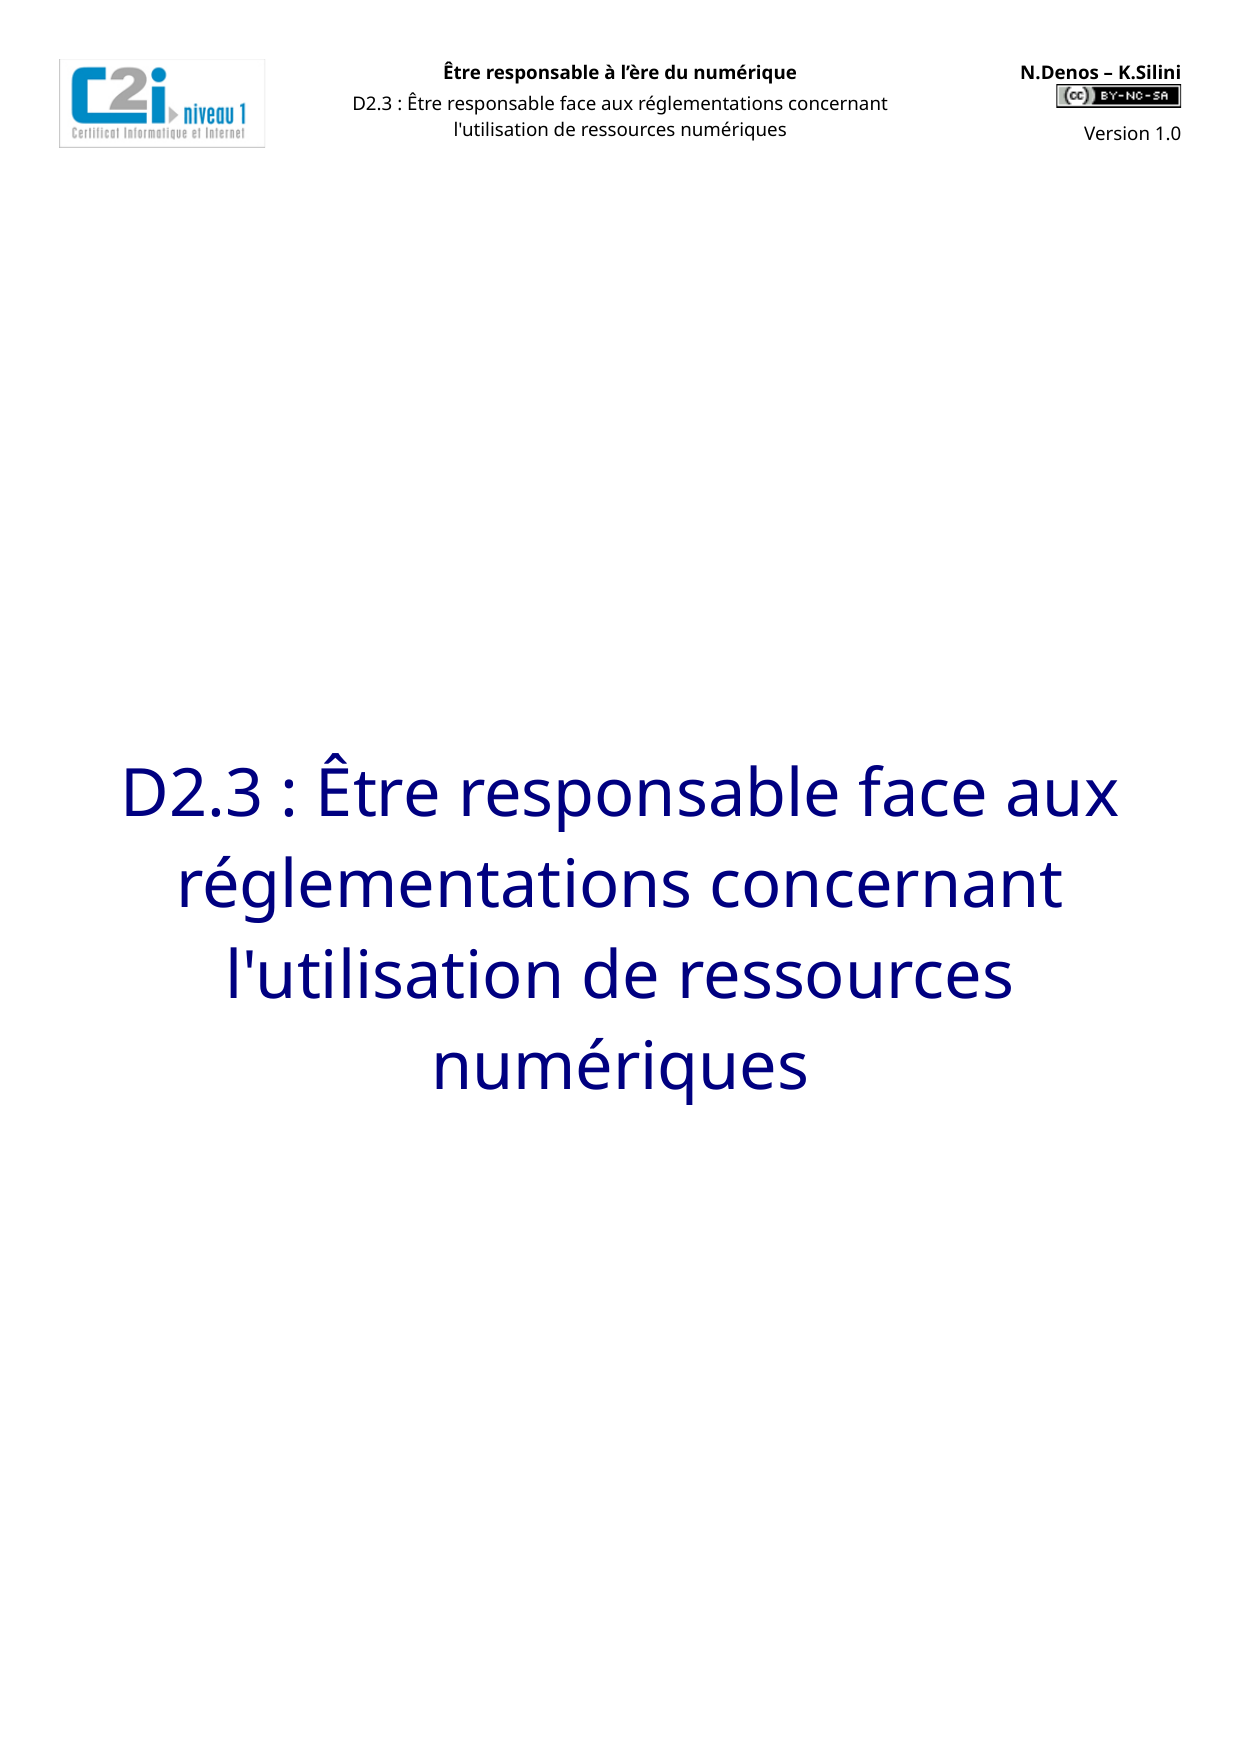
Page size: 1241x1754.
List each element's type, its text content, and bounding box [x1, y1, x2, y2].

subtitle D2.3 : Être responsable face aux réglementations concernant l'utilisation de ressources numériques [59, 745, 1181, 1109]
picture [59, 59, 266, 148]
picture [1056, 84, 1182, 108]
